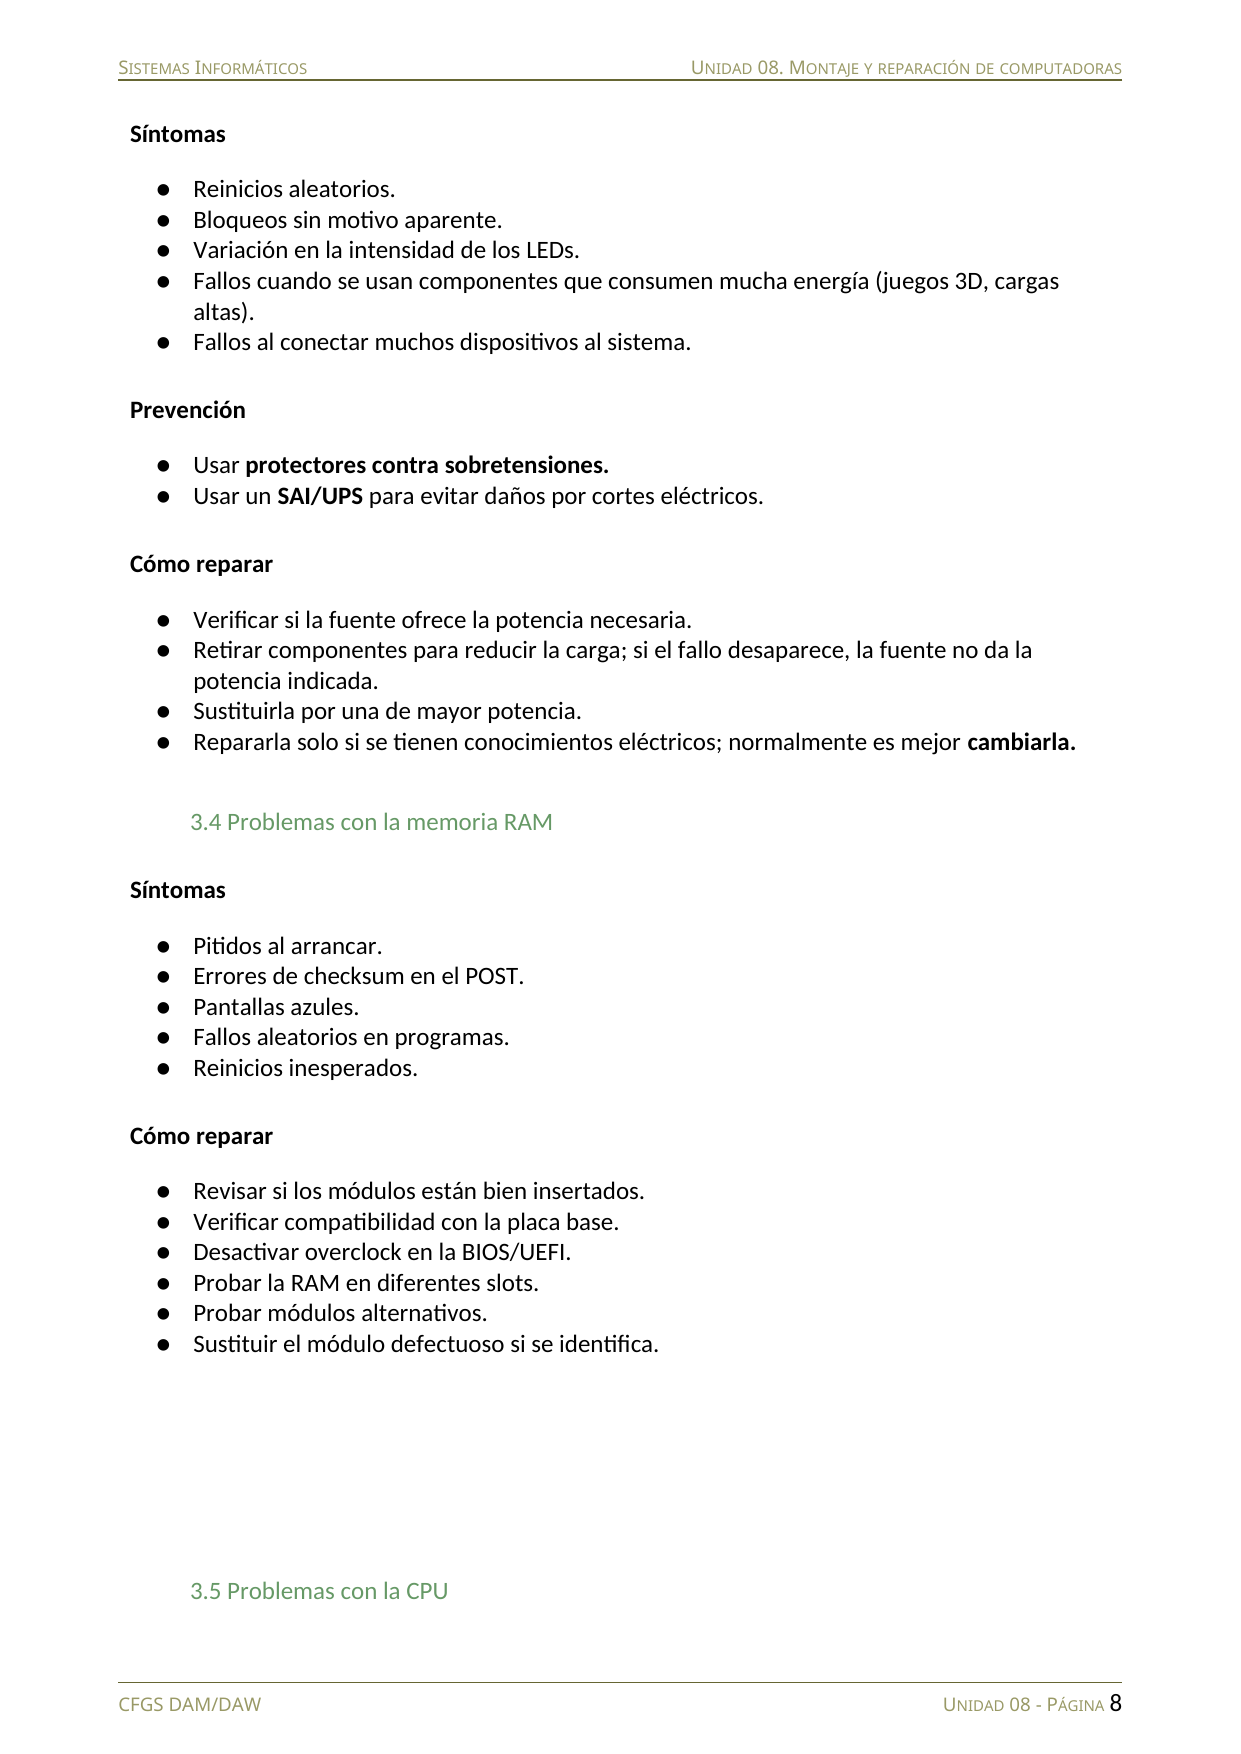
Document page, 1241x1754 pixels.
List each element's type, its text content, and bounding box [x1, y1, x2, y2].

list Pantallas azules. [156, 991, 1122, 1021]
list Verificar si la fuente ofrece la potencia necesaria. [156, 604, 1122, 634]
list Verificar compatibilidad con la placa base. [156, 1206, 1122, 1237]
list Usar protectores contra sobretensiones. [156, 450, 1122, 480]
text Prevención [118, 394, 1122, 425]
list Usar un SAI/UPS para evitar daños por cortes eléctricos. [156, 480, 1122, 511]
list Reinicios inesperados. [156, 1052, 1122, 1082]
list Desactivar overclock en la BIOS/UEFI. [156, 1237, 1122, 1267]
list Fallos aleatorios en programas. [156, 1021, 1122, 1052]
list Fallos al conectar muchos dispositivos al sistema. [156, 326, 1122, 357]
text Síntomas [118, 118, 1122, 148]
list Sustituir el módulo defectuoso si se identifica. [156, 1328, 1122, 1359]
text Cómo reparar [118, 548, 1122, 579]
list Reinicios aleatorios. [156, 173, 1122, 204]
list Pitidos al arrancar. [156, 930, 1122, 960]
list Variación en la intensidad de los LEDs. [156, 234, 1122, 265]
subtitle 3.5 Problemas con la CPU [178, 1575, 1122, 1606]
list Retirar componentes para reducir la carga; si el fallo desaparece, la fuente no da la potencia indicada. [156, 634, 1122, 695]
subtitle 3.4 Problemas con la memoria RAM [178, 806, 1122, 837]
list Probar la RAM en diferentes slots. [156, 1267, 1122, 1298]
text Síntomas [118, 874, 1122, 905]
list Fallos cuando se usan componentes que consumen mucha energía (juegos 3D, cargas altas). [156, 265, 1122, 326]
list Errores de checksum en el POST. [156, 960, 1122, 991]
list Revisar si los módulos están bien insertados. [156, 1176, 1122, 1206]
list Sustituirla por una de mayor potencia. [156, 695, 1122, 726]
list Repararla solo si se tienen conocimientos eléctricos; normalmente es mejor cambiarla. [156, 726, 1122, 756]
text Cómo reparar [118, 1120, 1122, 1151]
list Probar módulos alternativos. [156, 1298, 1122, 1328]
list Bloqueos sin motivo aparente. [156, 204, 1122, 234]
